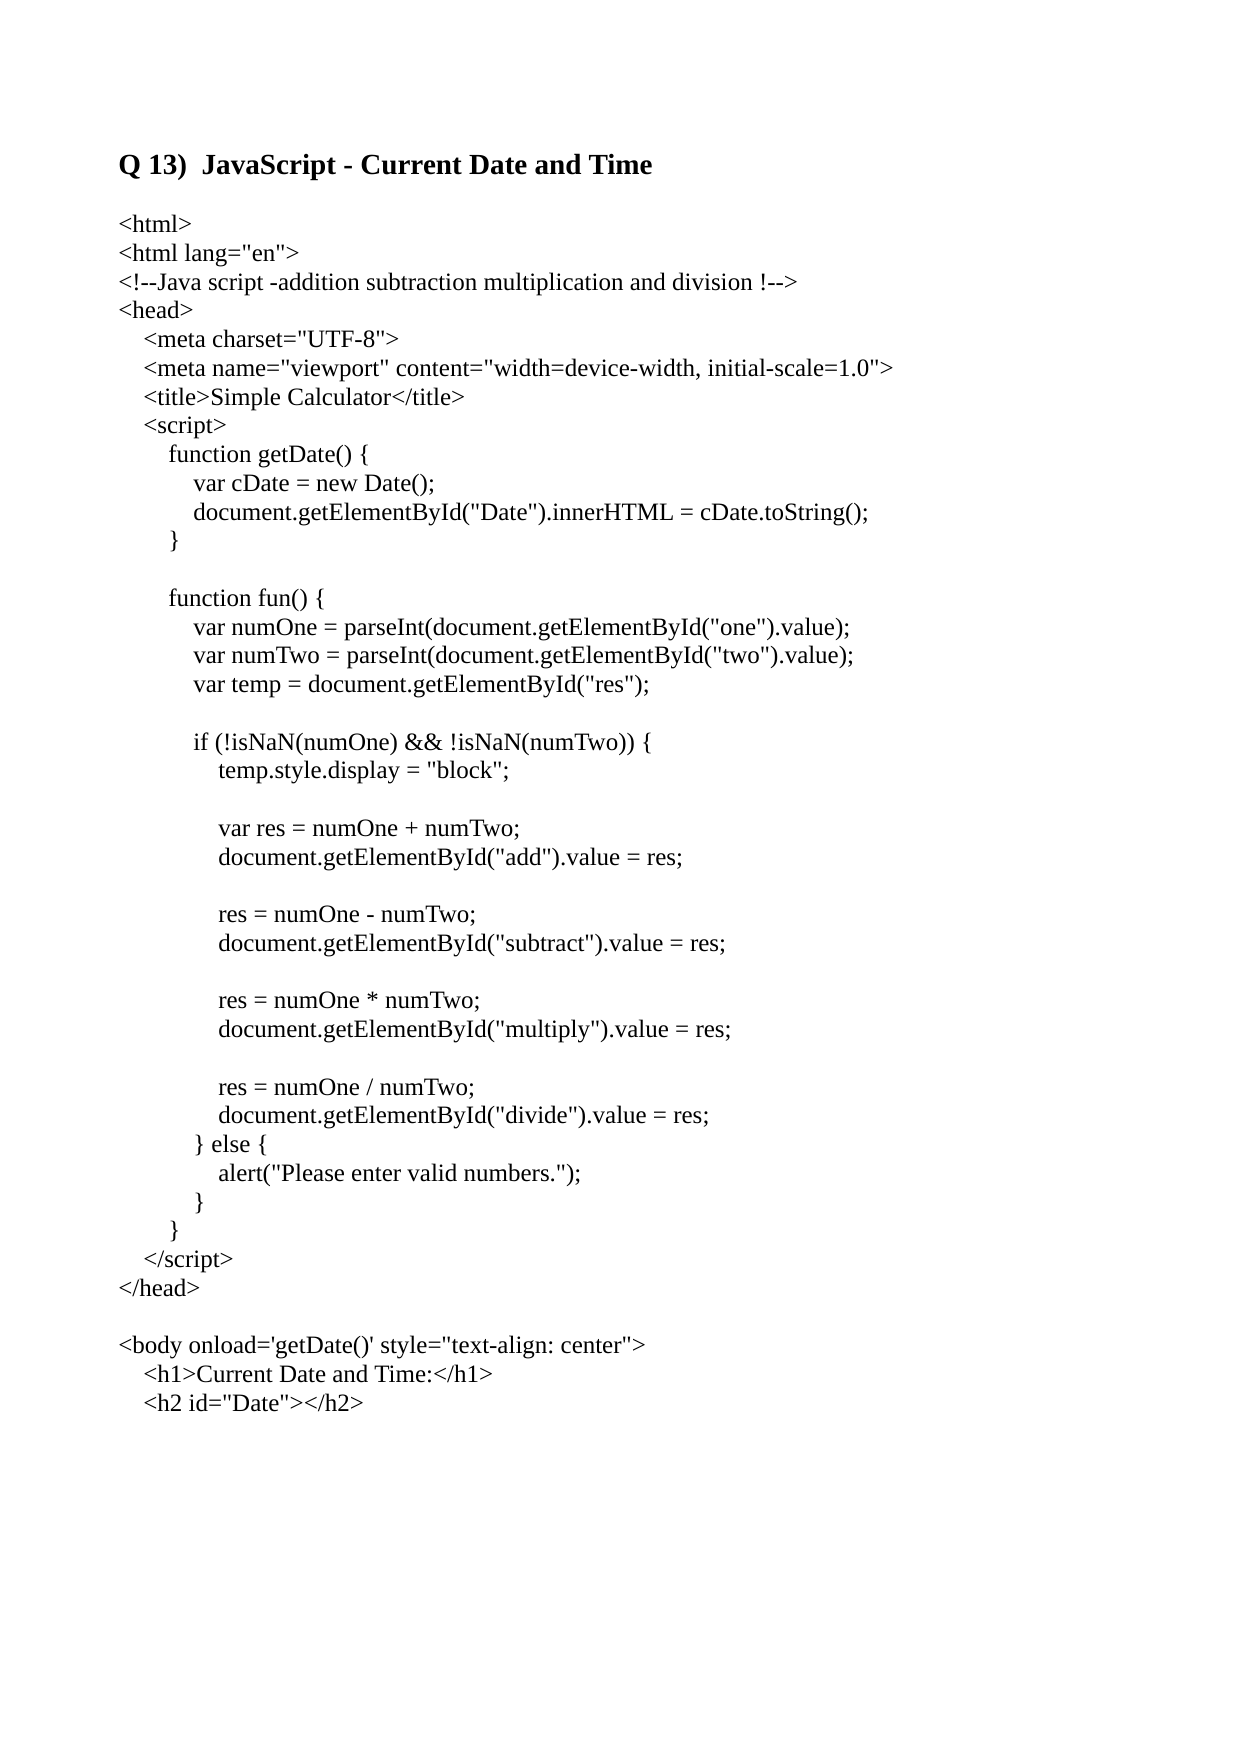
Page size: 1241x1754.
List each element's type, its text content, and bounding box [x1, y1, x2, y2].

text function fun() { [118, 583, 1122, 612]
text <html lang="en"> [118, 238, 1122, 267]
text document.getElementById("Date").innerHTML = cDate.toString(); [118, 497, 1122, 525]
text function getDate() { [118, 439, 1122, 468]
text <h2 id="Date"></h2> [118, 1388, 1122, 1417]
text <script> [118, 410, 1122, 439]
text <html> [118, 209, 1122, 238]
text <h1>Current Date and Time:</h1> [118, 1359, 1122, 1388]
text document.getElementById("divide").value = res; [118, 1100, 1122, 1129]
text <!--Java script -addition subtraction multiplication and division !--> [118, 267, 1122, 295]
text document.getElementById("subtract").value = res; [118, 928, 1122, 957]
text <title>Simple Calculator</title> [118, 382, 1122, 410]
text } [118, 1215, 1122, 1244]
text var res = numOne + numTwo; [118, 813, 1122, 842]
text } [118, 525, 1122, 554]
text } [118, 1187, 1122, 1215]
text <meta charset="UTF-8"> [118, 324, 1122, 353]
text Q 13) JavaScript - Current Date and Time [118, 118, 1122, 180]
text var temp = document.getElementById("res"); [118, 669, 1122, 698]
text <body onload='getDate()' style="text-align: center"> [118, 1330, 1122, 1359]
text document.getElementById("multiply").value = res; [118, 1014, 1122, 1043]
text <meta name="viewport" content="width=device-width, initial-scale=1.0"> [118, 353, 1122, 382]
text var numTwo = parseInt(document.getElementById("two").value); [118, 640, 1122, 669]
text if (!isNaN(numOne) && !isNaN(numTwo)) { [118, 727, 1122, 755]
text res = numOne * numTwo; [118, 985, 1122, 1014]
text </script> [118, 1244, 1122, 1273]
text alert("Please enter valid numbers."); [118, 1158, 1122, 1187]
text <head> [118, 295, 1122, 324]
text var cDate = new Date(); [118, 468, 1122, 497]
text var numOne = parseInt(document.getElementById("one").value); [118, 612, 1122, 640]
text temp.style.display = "block"; [118, 755, 1122, 784]
text } else { [118, 1129, 1122, 1158]
text </head> [118, 1273, 1122, 1302]
text res = numOne / numTwo; [118, 1072, 1122, 1100]
text res = numOne - numTwo; [118, 899, 1122, 928]
text document.getElementById("add").value = res; [118, 842, 1122, 870]
